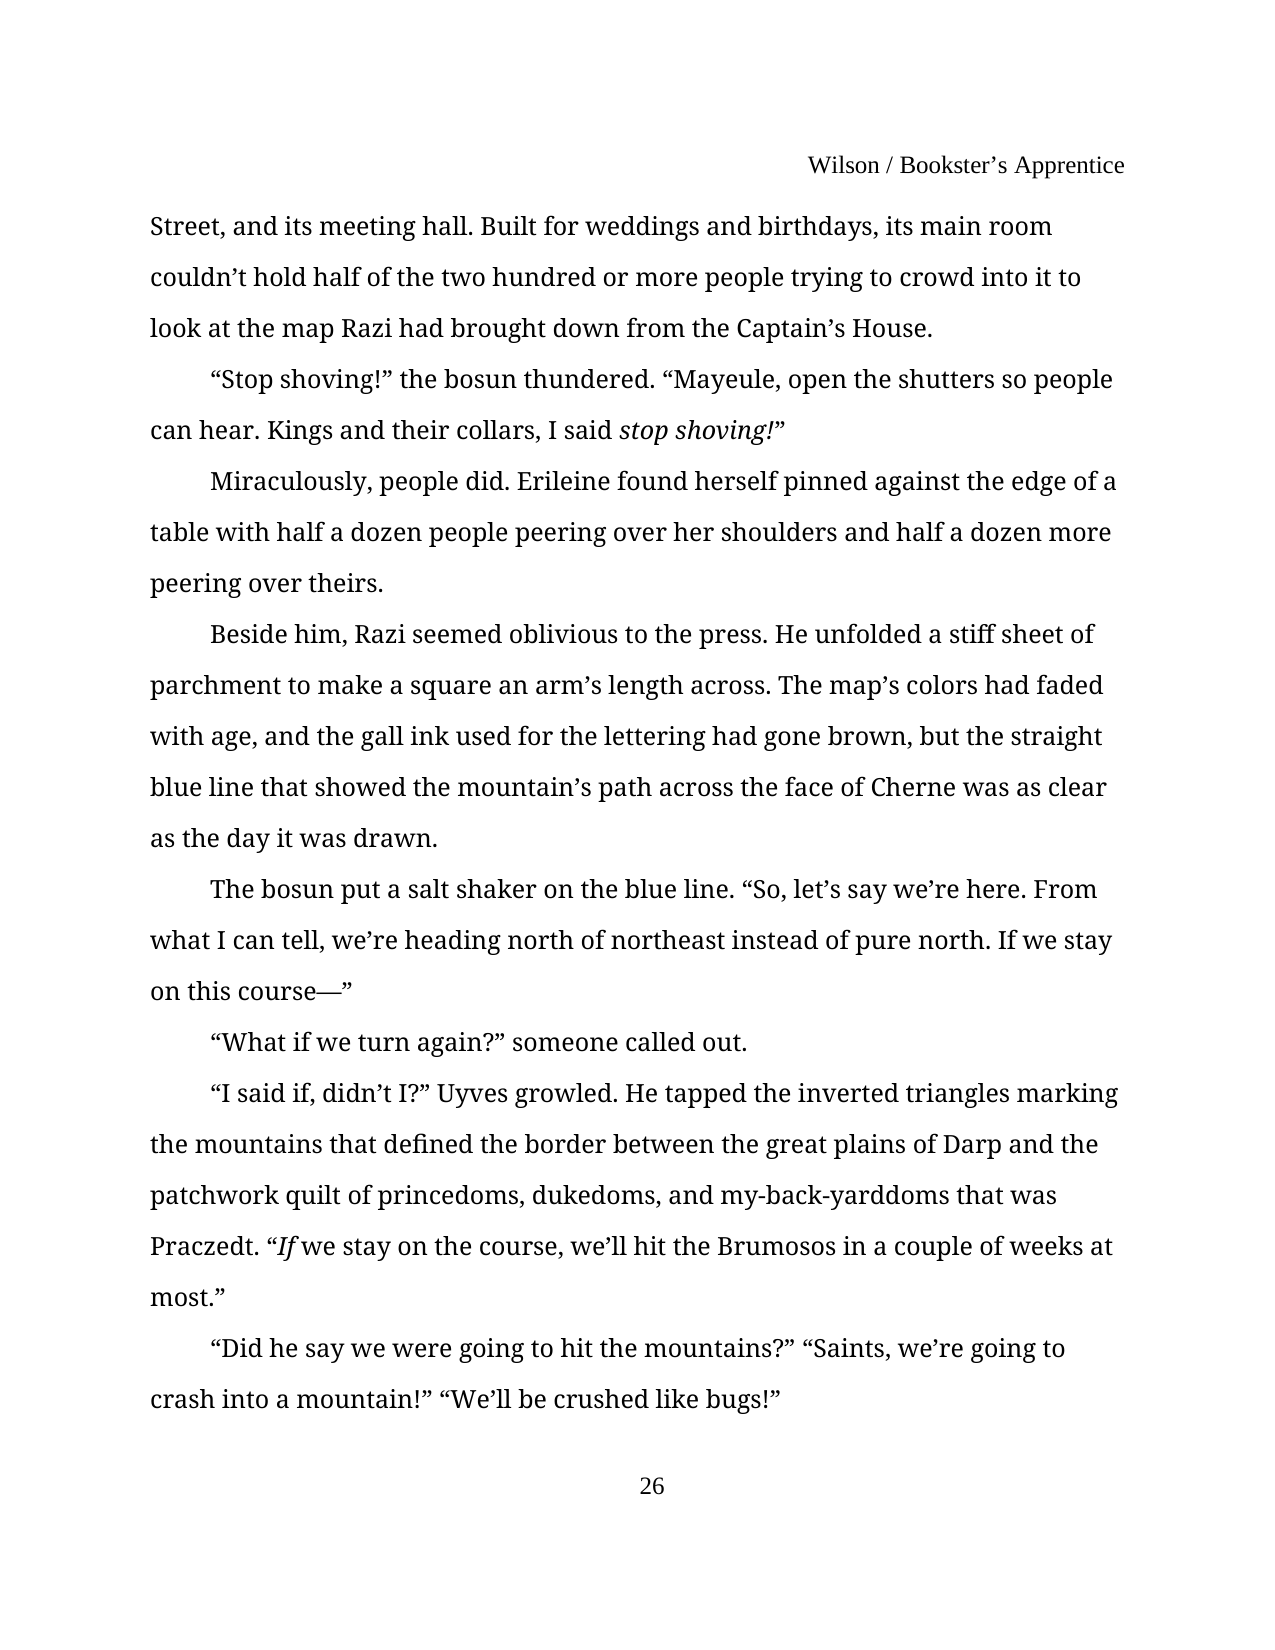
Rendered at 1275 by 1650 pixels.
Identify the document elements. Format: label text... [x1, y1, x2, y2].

text Beside him, Razi seemed oblivious to the press. He unfolded a stiff sheet of parchment to make a square an arm’s length across. The map’s colors had faded with age, and the gall ink used for the lettering had gone brown, but the straight blue line that showed the mountain’s path across the face of Cherne was as clear as the day it was drawn. [150, 617, 1125, 855]
text Street, and its meeting hall. Built for weddings and birthdays, its main room couldn’t hold half of the two hundred or more people trying to crowd into it to look at the map Razi had brought down from the Captain’s House. [150, 208, 1125, 344]
text “I said if, didn’t I?” Uyves growled. He tapped the inverted triangles marking the mountains that defined the border between the great plains of Darp and the patchwork quilt of princedoms, dukedoms, and my-back-yarddoms that was Praczedt. “If we stay on the course, we’ll hit the Brumosos in a couple of weeks at most.” [150, 1076, 1125, 1314]
text The bosun put a salt shaker on the blue line. “So, let’s say we’re here. From what I can tell, we’re heading north of northeast instead of pure north. If we stay on this course—” [150, 872, 1125, 1008]
text Miraculously, people did. Erileine found herself pinned against the edge of a table with half a dozen people peering over her shoulders and half a dozen more peering over theirs. [150, 463, 1125, 599]
text “What if we turn again?” someone called out. [150, 1025, 1125, 1059]
text “Did he say we were going to hit the mountains?” “Saints, we’re going to crash into a mountain!” “We’ll be crushed like bugs!” [150, 1331, 1125, 1416]
text “Stop shoving!” the bosun thundered. “Mayeule, open the shutters so people can hear. Kings and their collars, I said stop shoving!” [150, 361, 1125, 446]
